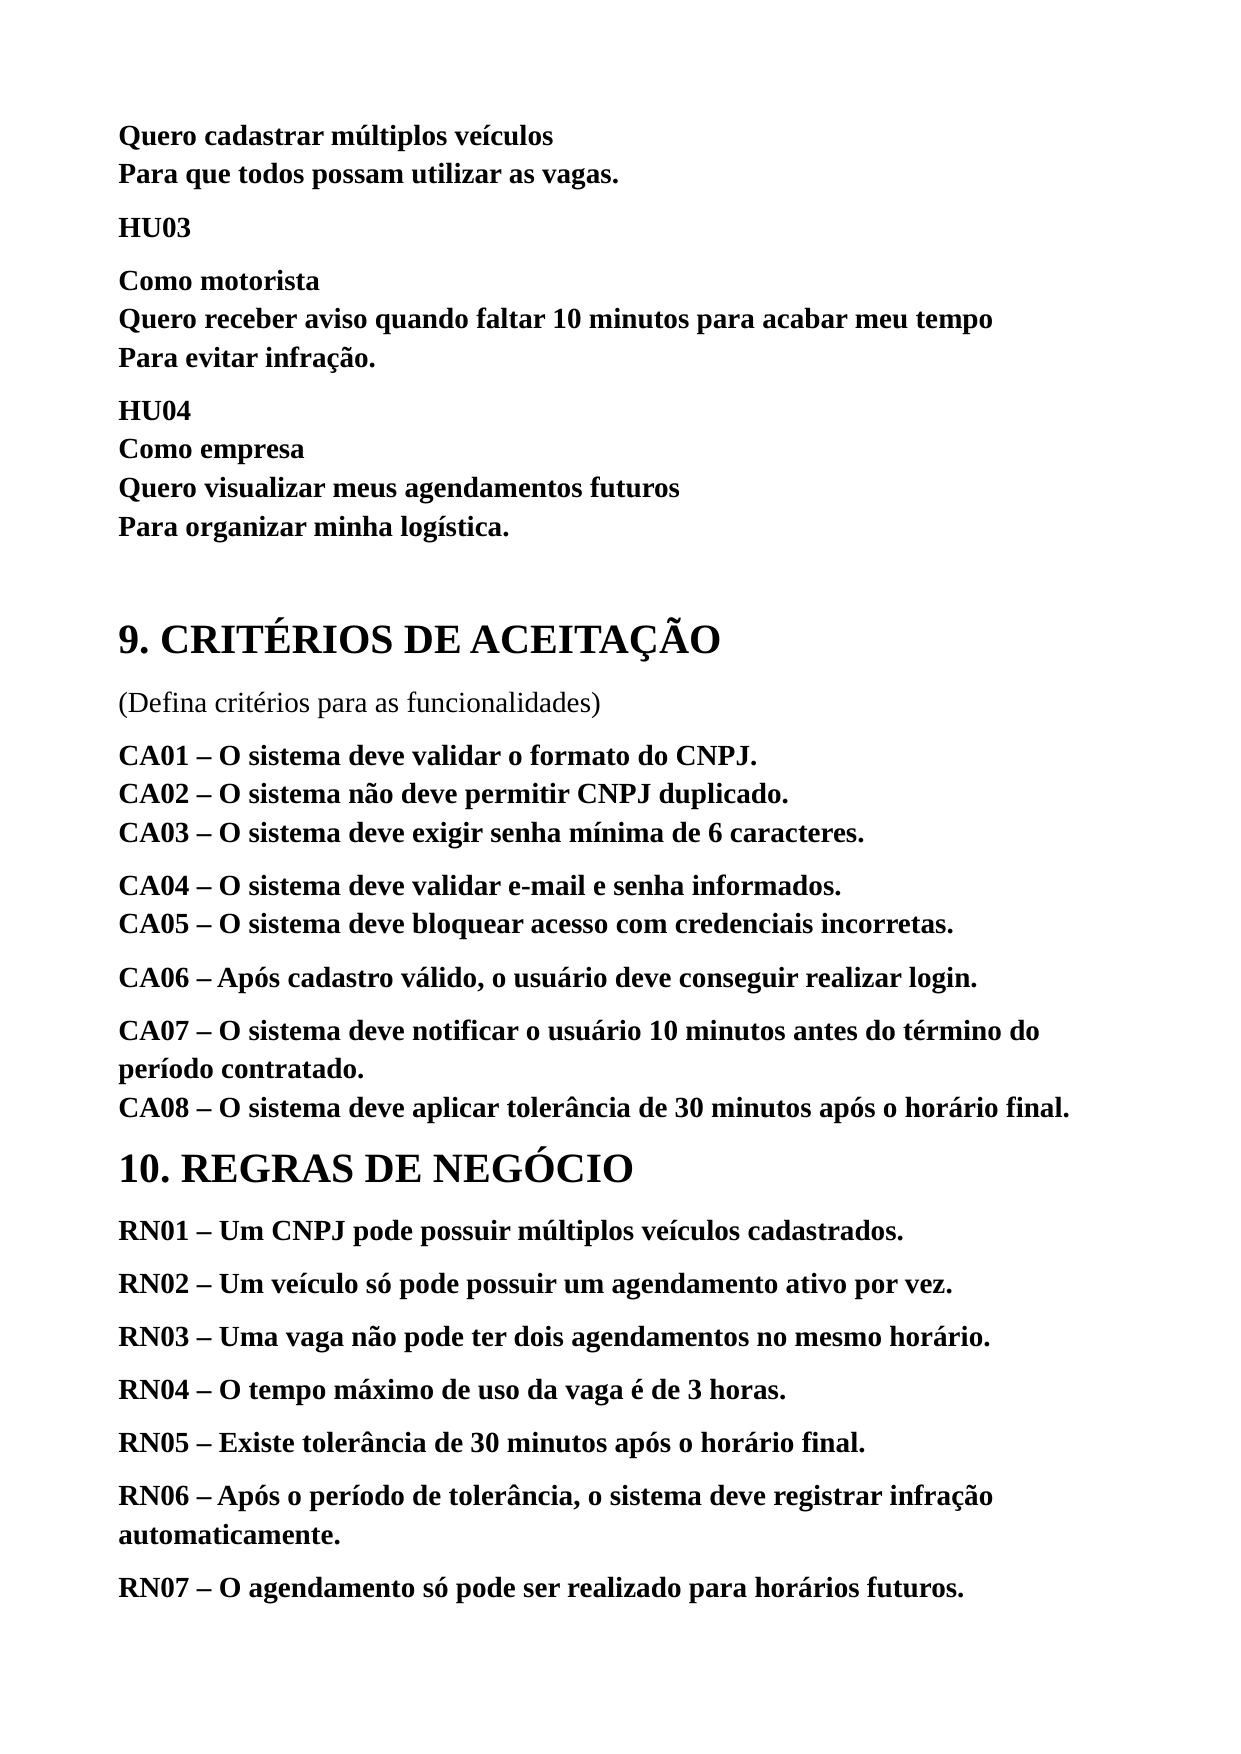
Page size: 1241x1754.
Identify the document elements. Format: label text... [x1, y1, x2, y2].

subtitle 9. CRITÉRIOS DE ACEITAÇÃO [118, 615, 1122, 663]
text Quero cadastrar múltiplos veículos Para que todos possam utilizar as vagas. [118, 118, 1122, 190]
text HU03 [118, 210, 1122, 243]
text RN02 – Um veículo só pode possuir um agendamento ativo por vez. [118, 1266, 1122, 1299]
text CA04 – O sistema deve validar e-mail e senha informados. CA05 – O sistema deve bloquear acesso com credenciais incorretas. [118, 868, 1122, 940]
subtitle 10. REGRAS DE NEGÓCIO [118, 1143, 1122, 1191]
text RN04 – O tempo máximo de uso da vaga é de 3 horas. [118, 1372, 1122, 1406]
text CA06 – Após cadastro válido, o usuário deve conseguir realizar login. [118, 960, 1122, 993]
text CA07 – O sistema deve notificar o usuário 10 minutos antes do término do período contratado. CA08 – O sistema deve aplicar tolerância de 30 minutos após o horário final. [118, 1013, 1122, 1123]
text RN01 – Um CNPJ pode possuir múltiplos veículos cadastrados. [118, 1213, 1122, 1246]
text RN06 – Após o período de tolerância, o sistema deve registrar infração automaticamente. [118, 1478, 1122, 1550]
text RN05 – Existe tolerância de 30 minutos após o horário final. [118, 1425, 1122, 1459]
text (Defina critérios para as funcionalidades) [118, 685, 1122, 718]
text RN03 – Uma vaga não pode ter dois agendamentos no mesmo horário. [118, 1319, 1122, 1352]
text Como motorista Quero receber aviso quando faltar 10 minutos para acabar meu tempo Para evitar infração. [118, 263, 1122, 373]
text CA01 – O sistema deve validar o formato do CNPJ. CA02 – O sistema não deve permitir CNPJ duplicado. CA03 – O sistema deve exigir senha mínima de 6 caracteres. [118, 738, 1122, 848]
text HU04 Como empresa Quero visualizar meus agendamentos futuros Para organizar minha logística. [118, 393, 1122, 542]
text RN07 – O agendamento só pode ser realizado para horários futuros. [118, 1570, 1122, 1603]
